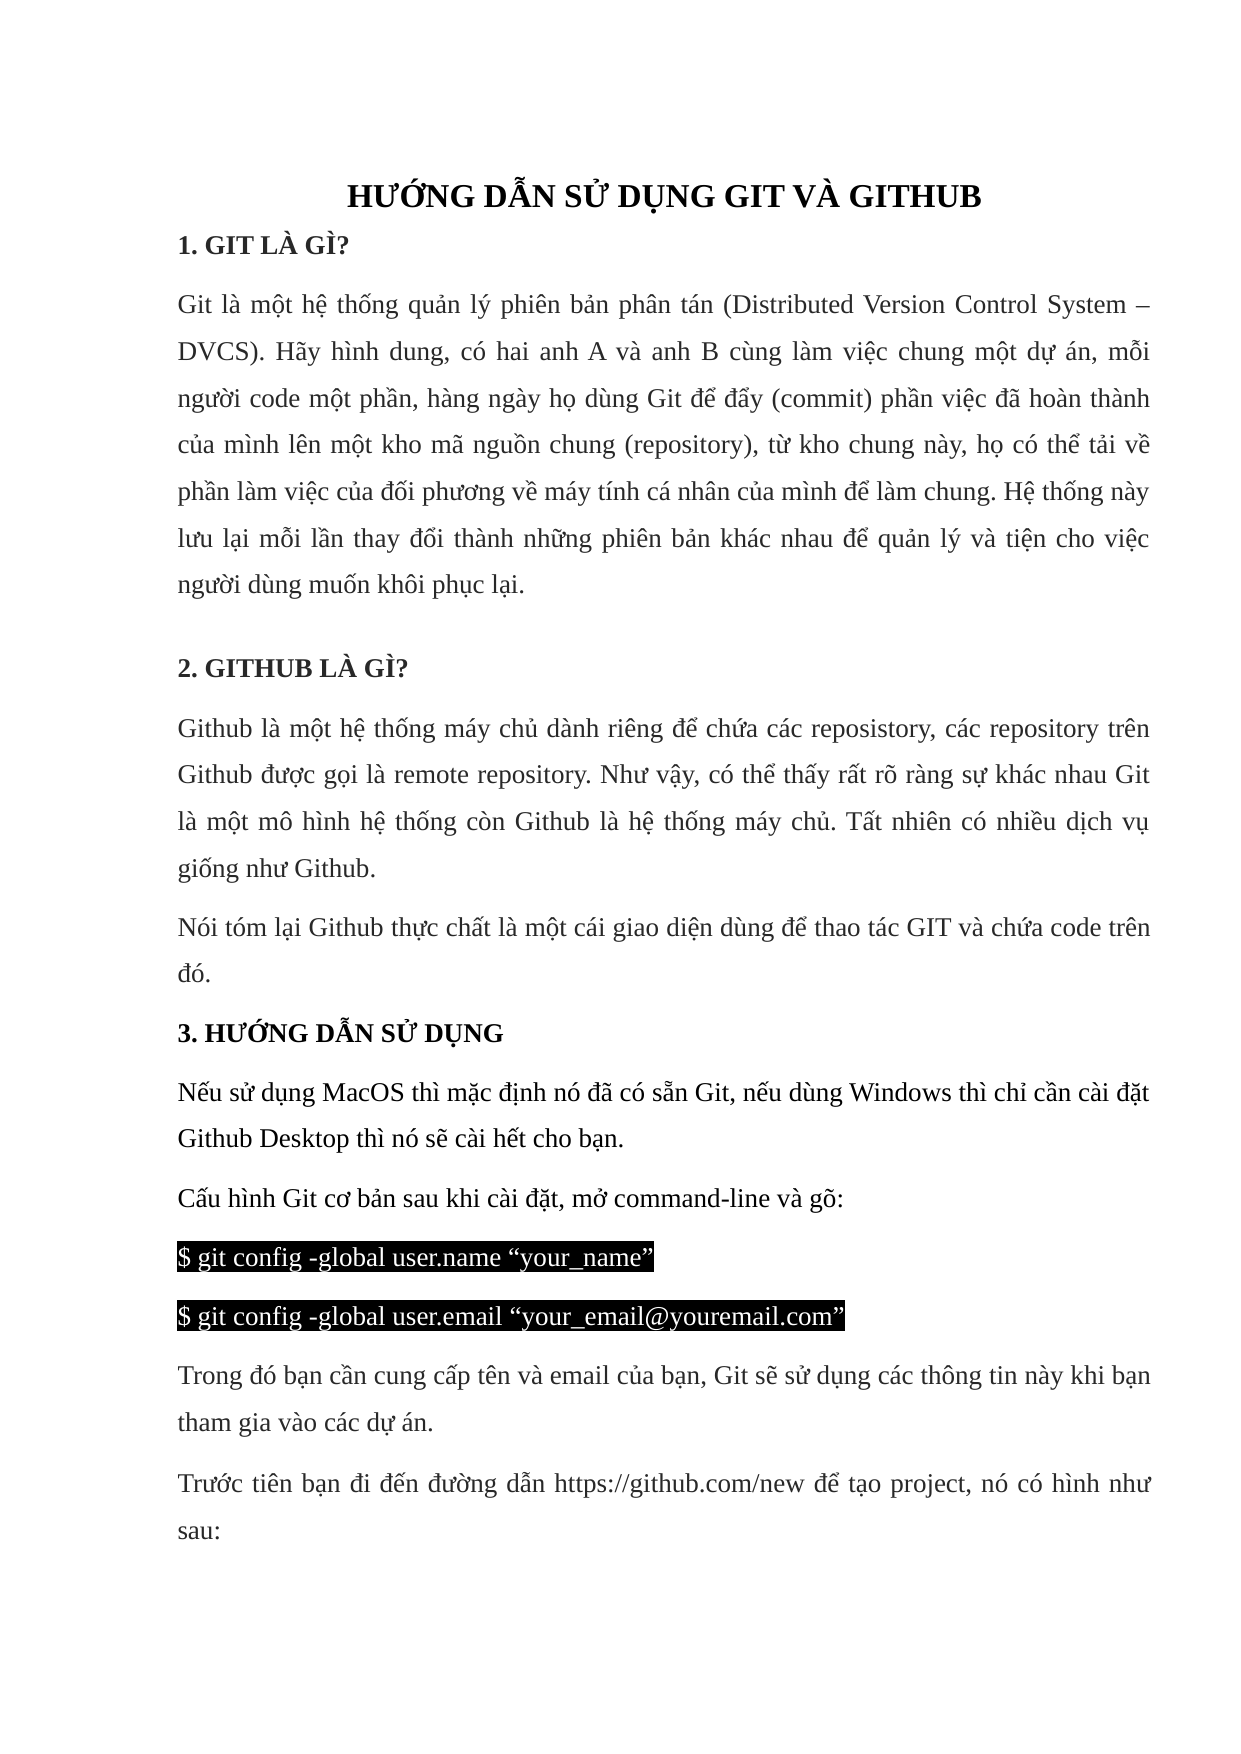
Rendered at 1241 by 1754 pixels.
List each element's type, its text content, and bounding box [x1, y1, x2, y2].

text 3. HƯỚNG DẪN SỬ DỤNG [177, 1017, 1152, 1048]
text HƯỚNG DẪN SỬ DỤNG GIT VÀ GITHUB [177, 176, 1152, 215]
subtitle 1. GIT LÀ GÌ? [177, 229, 1152, 260]
subtitle 2. GITHUB LÀ GÌ? [177, 653, 1152, 684]
text Trước tiên bạn đi đến đường dẫn https://github.com/new để tạo project, nó có hình như sau: [177, 1467, 1152, 1545]
text Nếu sử dụng MacOS thì mặc định nó đã có sẵn Git, nếu dùng Windows thì chỉ cần cài đặt Github Desktop thì nó sẽ cài hết cho bạn. [177, 1076, 1152, 1154]
text $ git config -global user.name “your_name” [177, 1241, 1152, 1272]
text Nói tóm lại Github thực chất là một cái giao diện dùng để thao tác GIT và chứa code trên đó. [177, 911, 1152, 989]
text Cấu hình Git cơ bản sau khi cài đặt, mở command-line và gõ: [177, 1182, 1152, 1213]
text $ git config -global user.email “your_email@youremail.com” [177, 1300, 1152, 1331]
text Github là một hệ thống máy chủ dành riêng để chứa các reposistory, các repository trên Github được gọi là remote repository. Như vậy, có thể thấy rất rõ ràng sự khác nhau Git là một mô hình hệ thống còn Github là hệ thống máy chủ. Tất nhiên có nhiều dịch vụ giống như Github. [177, 712, 1152, 883]
text Trong đó bạn cần cung cấp tên và email của bạn, Git sẽ sử dụng các thông tin này khi bạn tham gia vào các dự án. [177, 1359, 1152, 1437]
text Git là một hệ thống quản lý phiên bản phân tán (Distributed Version Control System – DVCS). Hãy hình dung, có hai anh A và anh B cùng làm việc chung một dự án, mỗi người code một phần, hàng ngày họ dùng Git để đẩy (commit) phần việc đã hoàn thành của mình lên một kho mã nguồn chung (repository), từ kho chung này, họ có thể tải về phần làm việc của đối phương về máy tính cá nhân của mình để làm chung. Hệ thống này lưu lại mỗi lần thay đổi thành những phiên bản khác nhau để quản lý và tiện cho việc người dùng muốn khôi phục lại. [177, 288, 1152, 599]
